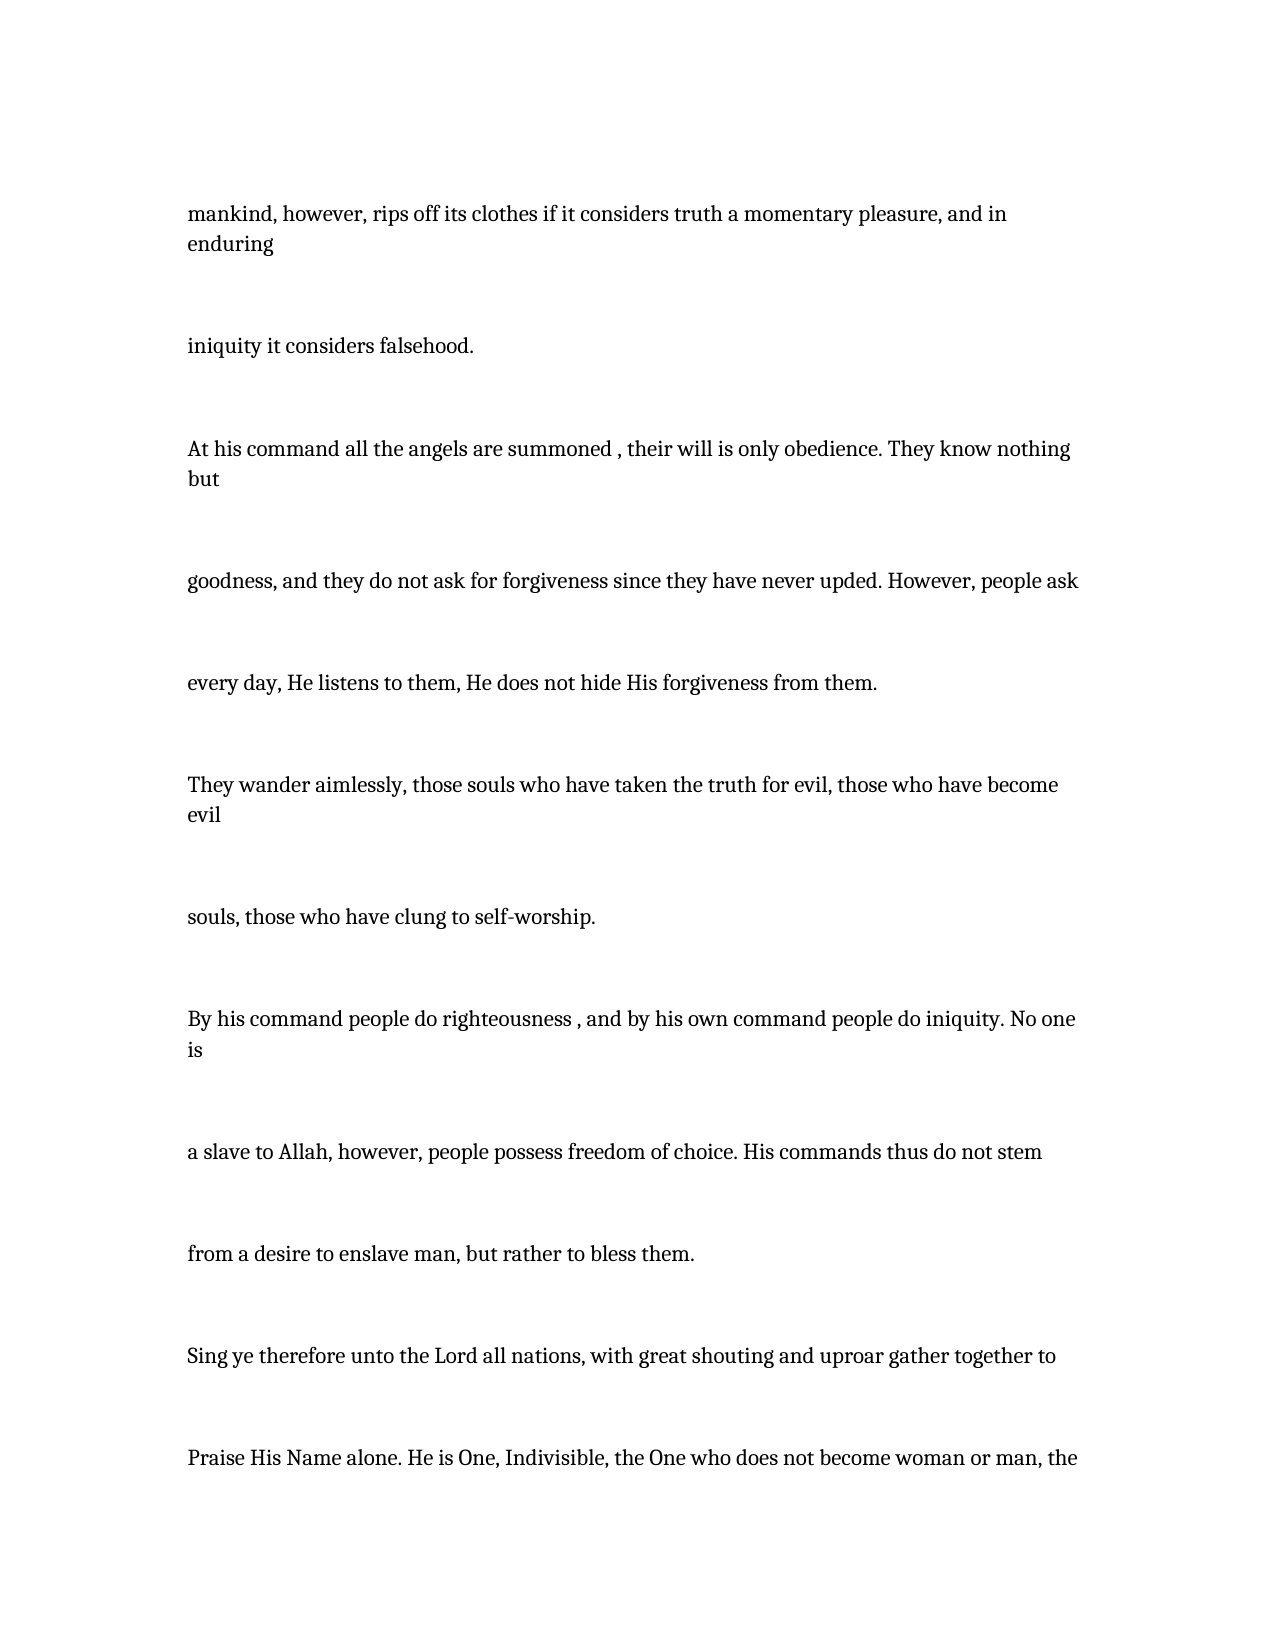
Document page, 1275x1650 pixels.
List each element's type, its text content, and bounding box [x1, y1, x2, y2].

text souls, those who have clung to self-worship. [187, 904, 1087, 931]
text At his command all the angels are summoned , their will is only obedience. They know nothing but [187, 435, 1087, 492]
text goodness, and they do not ask for forgiveness since they have never upded. However, people ask [187, 568, 1087, 594]
text They wander aimlessly, those souls who have taken the truth for evil, those who have become evil [187, 772, 1087, 828]
text Praise His Name alone. He is One, Indivisible, the One who does not become woman or man, the [187, 1445, 1087, 1471]
text iniquity it considers falsehood. [187, 333, 1087, 360]
text Sing ye therefore unto the Lord all nations, with great shouting and uproar gather together to [187, 1343, 1087, 1369]
text a slave to Allah, however, people possess freedom of choice. His commands thus do not stem [187, 1138, 1087, 1165]
text By his command people do righteousness , and by his own command people do iniquity. No one is [187, 1006, 1087, 1063]
text from a desire to enslave man, but rather to bless them. [187, 1241, 1087, 1267]
text mankind, however, rips off its clothes if it considers truth a momentary pleasure, and in enduring [187, 201, 1087, 258]
text every day, He listens to them, He does not hide His forgiveness from them. [187, 670, 1087, 696]
